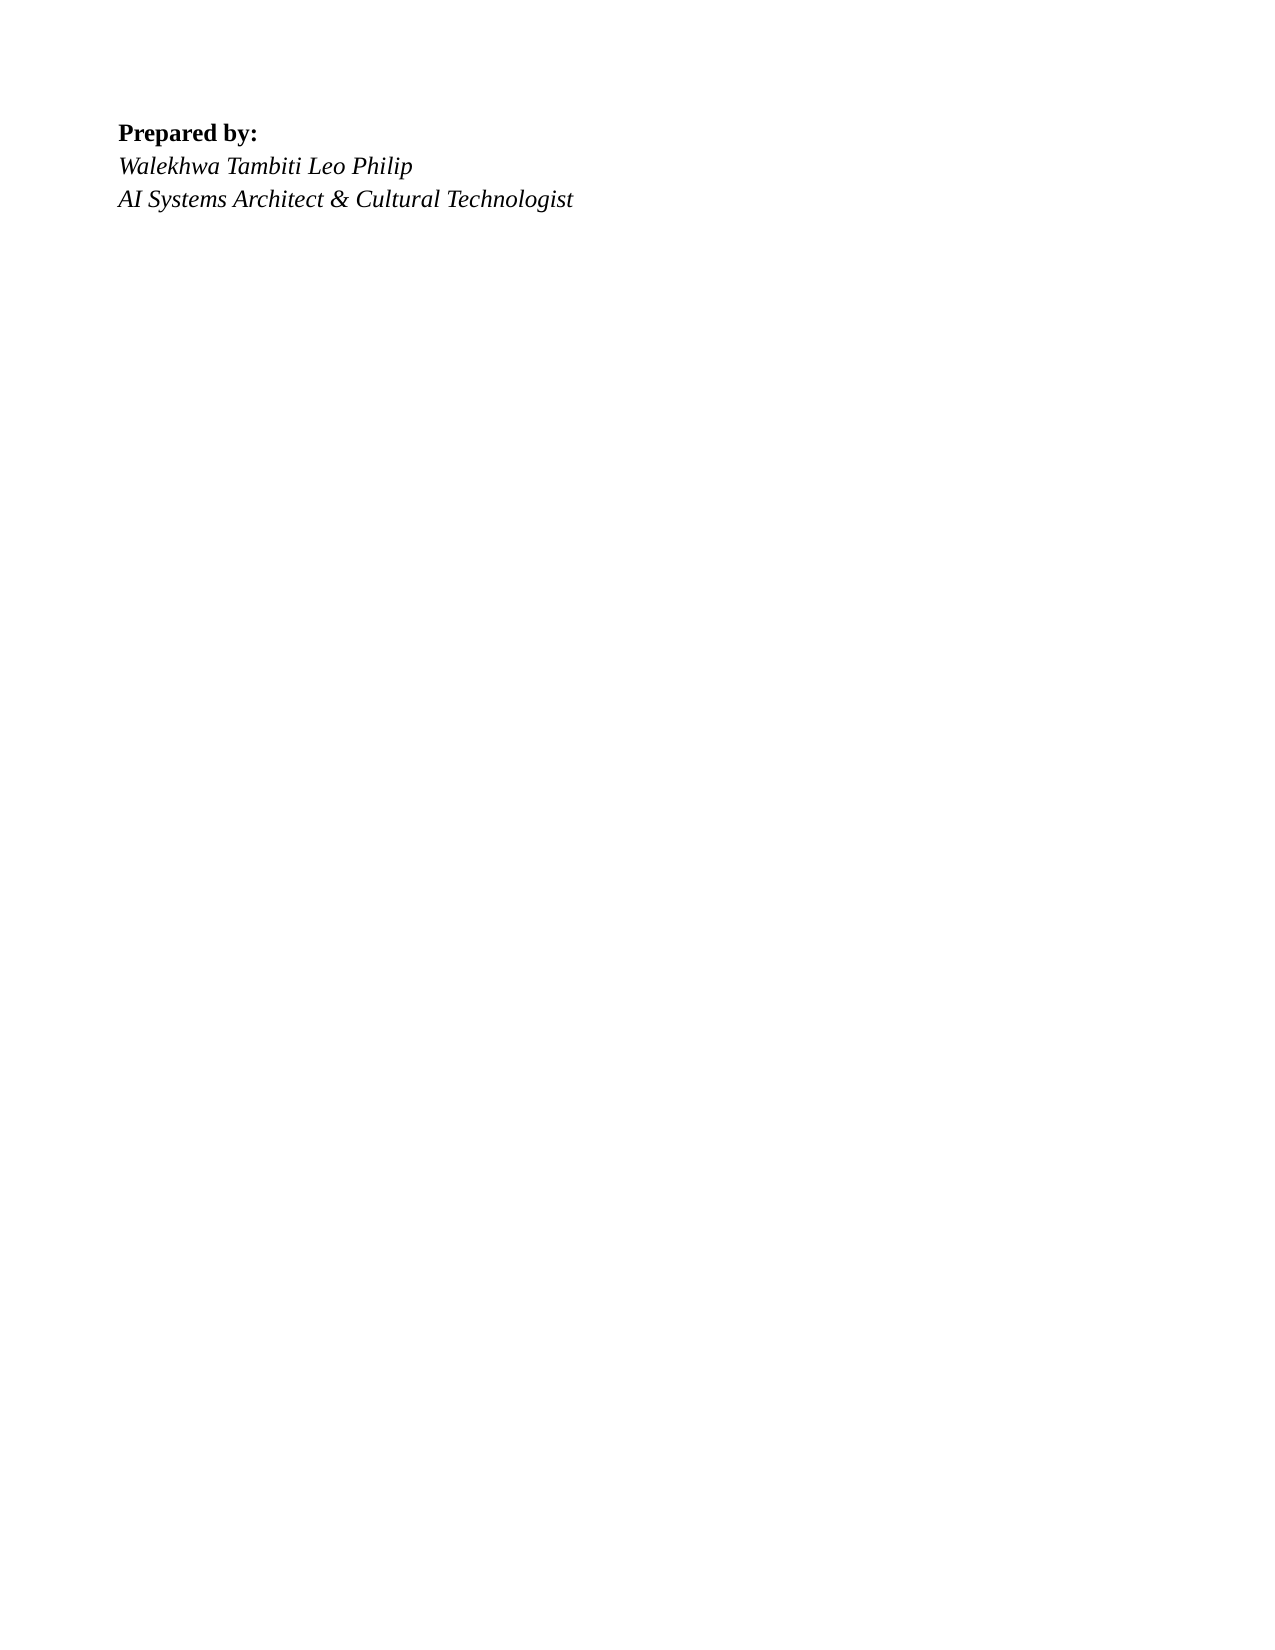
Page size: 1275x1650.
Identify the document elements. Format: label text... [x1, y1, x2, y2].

text Prepared by: Walekhwa Tambiti Leo Philip AI Systems Architect & Cultural Technologist [118, 118, 1157, 213]
